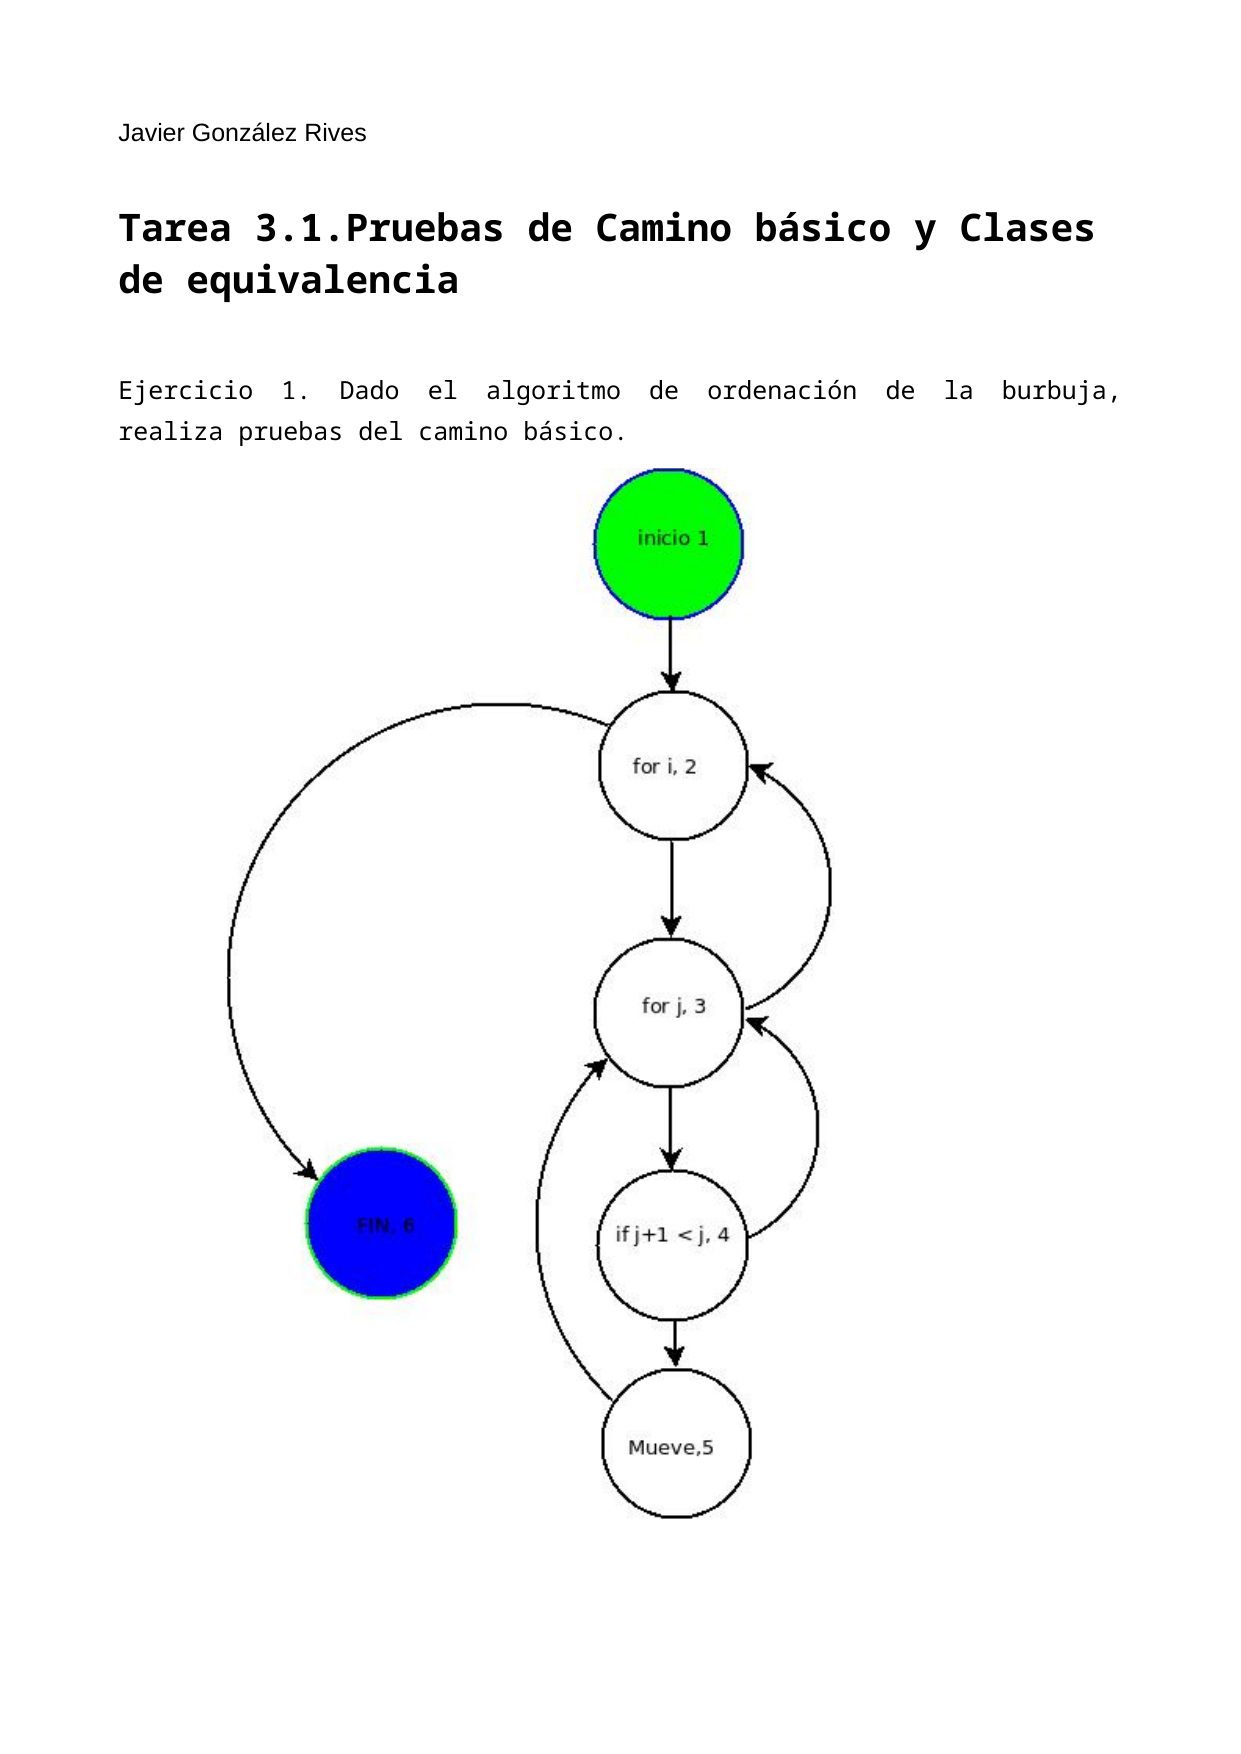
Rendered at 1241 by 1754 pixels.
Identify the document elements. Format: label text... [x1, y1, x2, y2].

picture [226, 468, 835, 1522]
subtitle Tarea 3.1.Pruebas de Camino básico y Clases de equivalencia [118, 201, 1122, 305]
text Ejercicio 1. Dado el algoritmo de ordenación de la burbuja, realiza pruebas del camino básico. [118, 373, 1122, 447]
